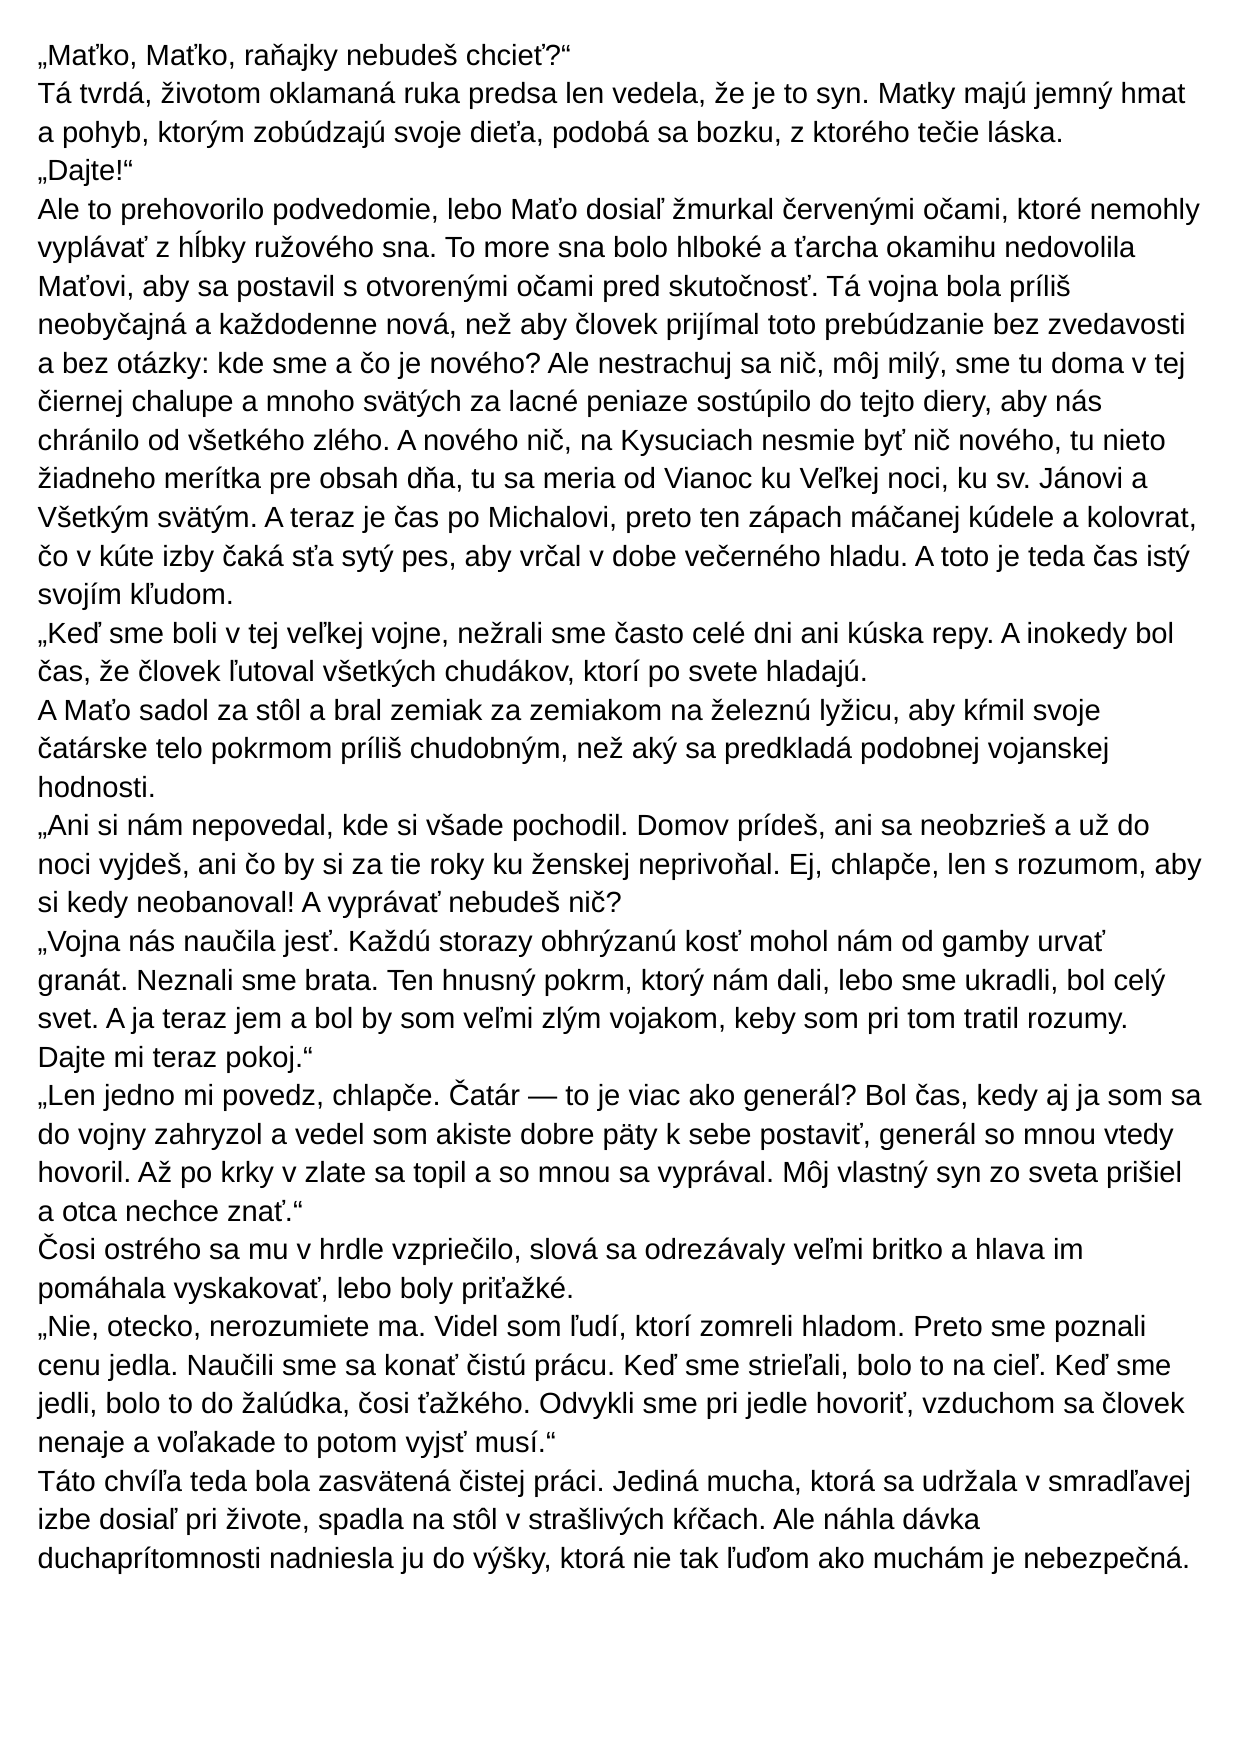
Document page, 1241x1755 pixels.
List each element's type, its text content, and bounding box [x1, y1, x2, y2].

text „Dajte!“ [37, 153, 1203, 187]
text Táto chvíľa teda bola zasvätená čistej práci. Jediná mucha, ktorá sa udržala v smradľavej izbe dosiaľ pri živote, spadla na stôl v strašlivých kŕčach. Ale náhla dávka duchaprítomnosti nadniesla ju do výšky, ktorá nie tak ľuďom ako muchám je nebezpečná. [37, 1463, 1203, 1574]
text Čosi ostrého sa mu v hrdle vzpriečilo, slová sa odrezávaly veľmi britko a hlava im pomáhala vyskakovať, lebo boly priťažké. [37, 1232, 1203, 1304]
text „Nie, otecko, nerozumiete ma. Videl som ľudí, ktorí zomreli hladom. Preto sme poznali cenu jedla. Naučili sme sa konať čistú prácu. Keď sme strieľali, bolo to na cieľ. Keď sme jedli, bolo to do žalúdka, čosi ťažkého. Odvykli sme pri jedle hovoriť, vzduchom sa človek nenaje a voľakade to potom vyjsť musí.“ [37, 1309, 1203, 1458]
text Ale to prehovorilo podvedomie, lebo Maťo dosiaľ žmurkal červenými očami, ktoré nemohly vyplávať z hĺbky ružového sna. To more sna bolo hlboké a ťarcha okamihu nedovolila Maťovi, aby sa postavil s otvorenými očami pred skutočnosť. Tá vojna bola príliš neobyčajná a každodenne nová, než aby človek prijímal toto prebúdzanie bez zvedavosti a bez otázky: kde sme a čo je nového? Ale nestrachuj sa nič, môj milý, sme tu doma v tej čiernej chalupe a mnoho svätých za lacné peniaze sostúpilo do tejto diery, aby nás chránilo od všetkého zlého. A nového nič, na Kysuciach nesmie byť nič nového, tu nieto žiadneho merítka pre obsah dňa, tu sa meria od Vianoc ku Veľkej noci, ku sv. Jánovi a Všetkým svätým. A teraz je čas po Michalovi, preto ten zápach máčanej kúdele a kolovrat, čo v kúte izby čaká sťa sytý pes, aby vrčal v dobe večerného hladu. A toto je teda čas istý svojím kľudom. [37, 192, 1203, 611]
text „Vojna nás naučila jesť. Každú storazy obhrýzanú kosť mohol nám od gamby urvať granát. Neznali sme brata. Ten hnusný pokrm, ktorý nám dali, lebo sme ukradli, bol celý svet. A ja teraz jem a bol by som veľmi zlým vojakom, keby som pri tom tratil rozumy. Dajte mi teraz pokoj.“ [37, 924, 1203, 1073]
text „Keď sme boli v tej veľkej vojne, nežrali sme často celé dni ani kúska repy. A inokedy bol čas, že človek ľutoval všetkých chudákov, ktorí po svete hladajú. [37, 616, 1203, 688]
text „Len jedno mi povedz, chlapče. Čatár — to je viac ako generál? Bol čas, kedy aj ja som sa do vojny zahryzol a vedel som akiste dobre päty k sebe postaviť, generál so mnou vtedy hovoril. Až po krky v zlate sa topil a so mnou sa vyprával. Môj vlastný syn zo sveta prišiel a otca nechce znať.“ [37, 1078, 1203, 1227]
text „Ani si nám nepovedal, kde si všade pochodil. Domov prídeš, ani sa neobzrieš a už do noci vyjdeš, ani čo by si za tie roky ku ženskej neprivoňal. Ej, chlapče, len s rozumom, aby si kedy neobanoval! A vyprávať nebudeš nič? [37, 808, 1203, 919]
text Tá tvrdá, životom oklamaná ruka predsa len vedela, že je to syn. Matky majú jemný hmat a pohyb, ktorým zobúdzajú svoje dieťa, podobá sa bozku, z ktorého tečie láska. [37, 76, 1203, 148]
text „Maťko, Maťko, raňajky nebudeš chcieť?“ [37, 37, 1203, 71]
text A Maťo sadol za stôl a bral zemiak za zemiakom na železnú lyžicu, aby kŕmil svoje čatárske telo pokrmom príliš chudobným, než aký sa predkladá podobnej vojanskej hodnosti. [37, 693, 1203, 803]
